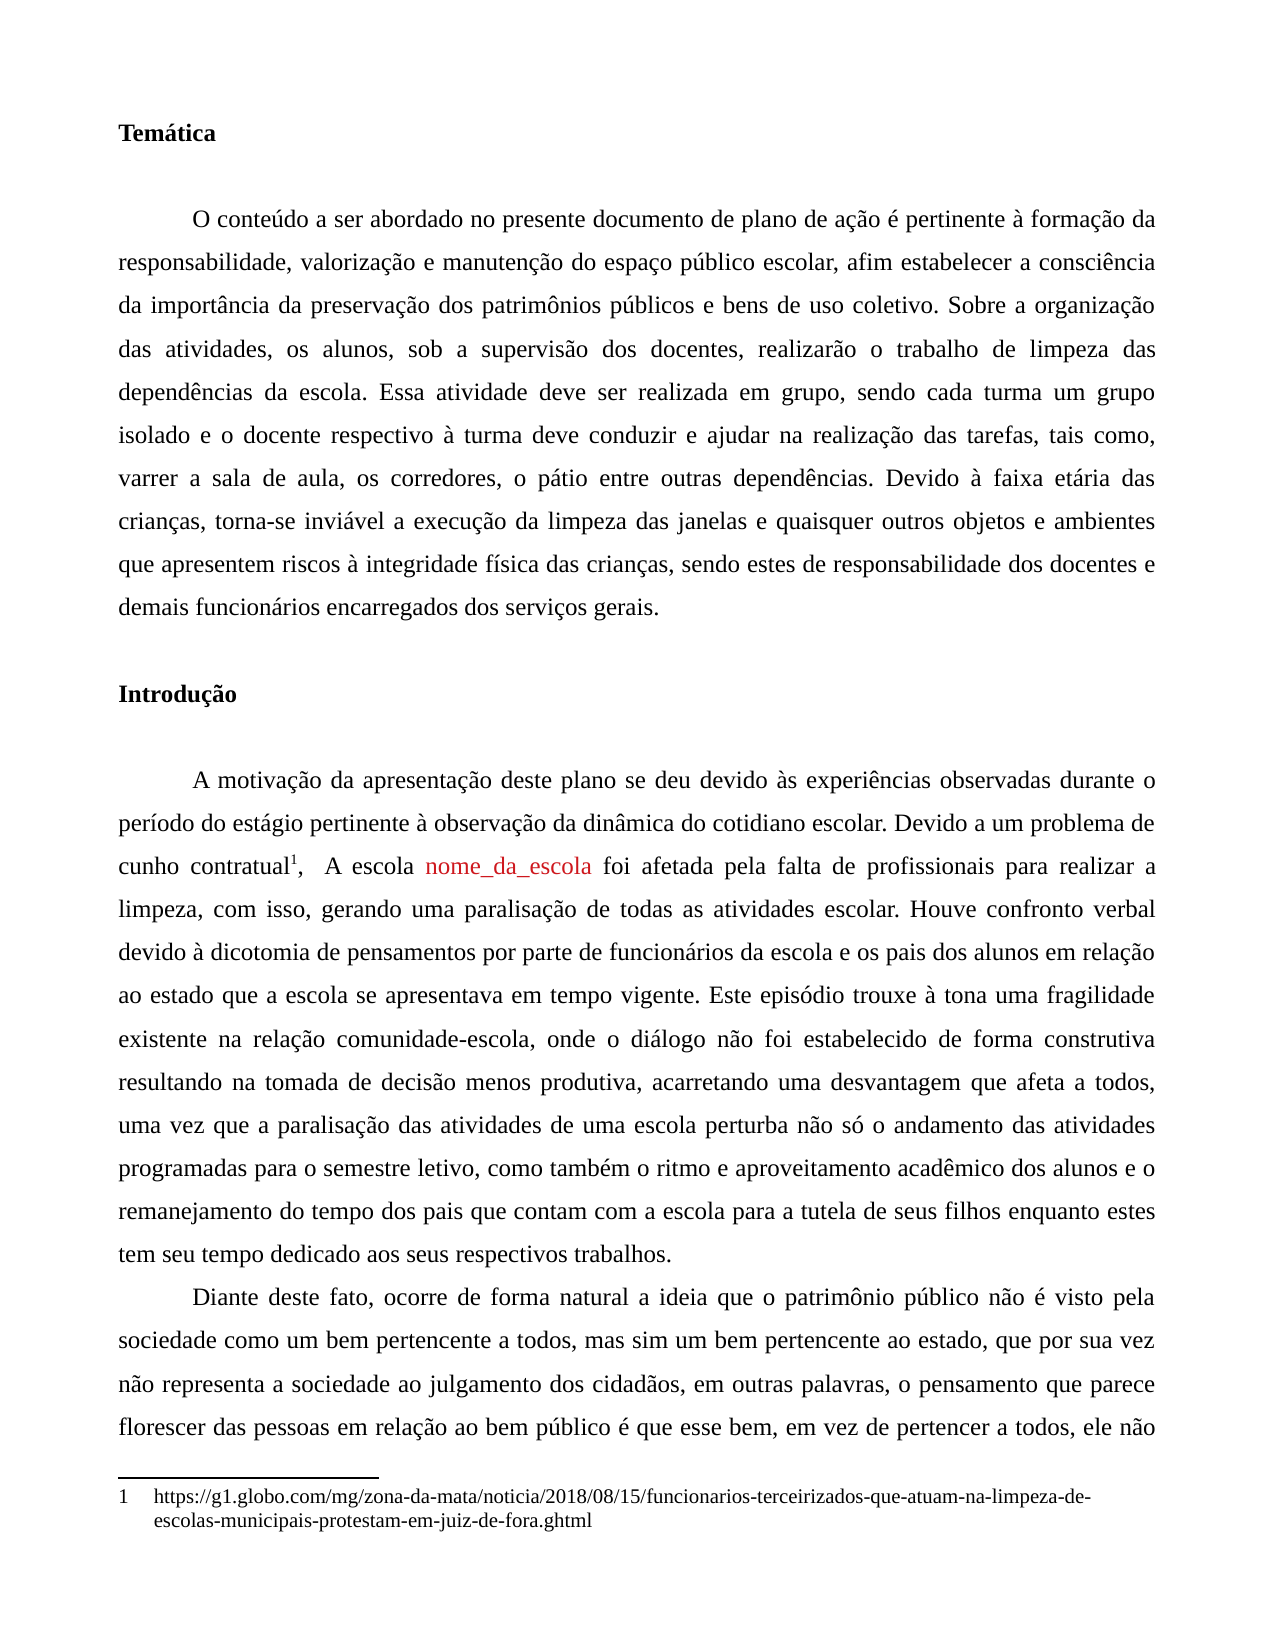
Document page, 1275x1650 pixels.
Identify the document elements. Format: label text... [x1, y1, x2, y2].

text Introdução [118, 679, 1157, 707]
text Diante deste fato, ocorre de forma natural a ideia que o patrimônio público não é visto pela sociedade como um bem pertencente a todos, mas sim um bem pertencente ao estado, que por sua vez não representa a sociedade ao julgamento dos cidadãos, em outras palavras, o pensamento que parece florescer das pessoas em relação ao bem público é que esse bem, em vez de pertencer a todos, ele não [118, 1282, 1157, 1441]
text A motivação da apresentação deste plano se deu devido às experiências observadas durante o período do estágio pertinente à observação da dinâmica do cotidiano escolar. Devido a um problema de cunho contratual, A escola nome_da_escola foi afetada pela falta de profissionais para realizar a limpeza, com isso, gerando uma paralisação de todas as atividades escolar. Houve confronto verbal devido à dicotomia de pensamentos por parte de funcionários da escola e os pais dos alunos em relação ao estado que a escola se apresentava em tempo vigente. Este episódio trouxe à tona uma fragilidade existente na relação comunidade-escola, onde o diálogo não foi estabelecido de forma construtiva resultando na tomada de decisão menos produtiva, acarretando uma desvantagem que afeta a todos, uma vez que a paralisação das atividades de uma escola perturba não só o andamento das atividades programadas para o semestre letivo, como também o ritmo e aproveitamento acadêmico dos alunos e o remanejamento do tempo dos pais que contam com a escola para a tutela de seus filhos enquanto estes tem seu tempo dedicado aos seus respectivos trabalhos. [118, 765, 1157, 1268]
text O conteúdo a ser abordado no presente documento de plano de ação é pertinente à formação da responsabilidade, valorização e manutenção do espaço público escolar, afim estabelecer a consciência da importância da preservação dos patrimônios públicos e bens de uso coletivo. Sobre a organização das atividades, os alunos, sob a supervisão dos docentes, realizarão o trabalho de limpeza das dependências da escola. Essa atividade deve ser realizada em grupo, sendo cada turma um grupo isolado e o docente respectivo à turma deve conduzir e ajudar na realização das tarefas, tais como, varrer a sala de aula, os corredores, o pátio entre outras dependências. Devido à faixa etária das crianças, torna-se inviável a execução da limpeza das janelas e quaisquer outros objetos e ambientes que apresentem riscos à integridade física das crianças, sendo estes de responsabilidade dos docentes e demais funcionários encarregados dos serviços gerais. [118, 204, 1157, 621]
text Temática [118, 118, 1157, 147]
text https://g1.globo.com/mg/zona-da-mata/noticia/2018/08/15/funcionarios-terceirizados-que-atuam-na-limpeza-de-escolas-municipais-protestam-em-juiz-de-fora.ghtml [118, 1484, 1157, 1532]
